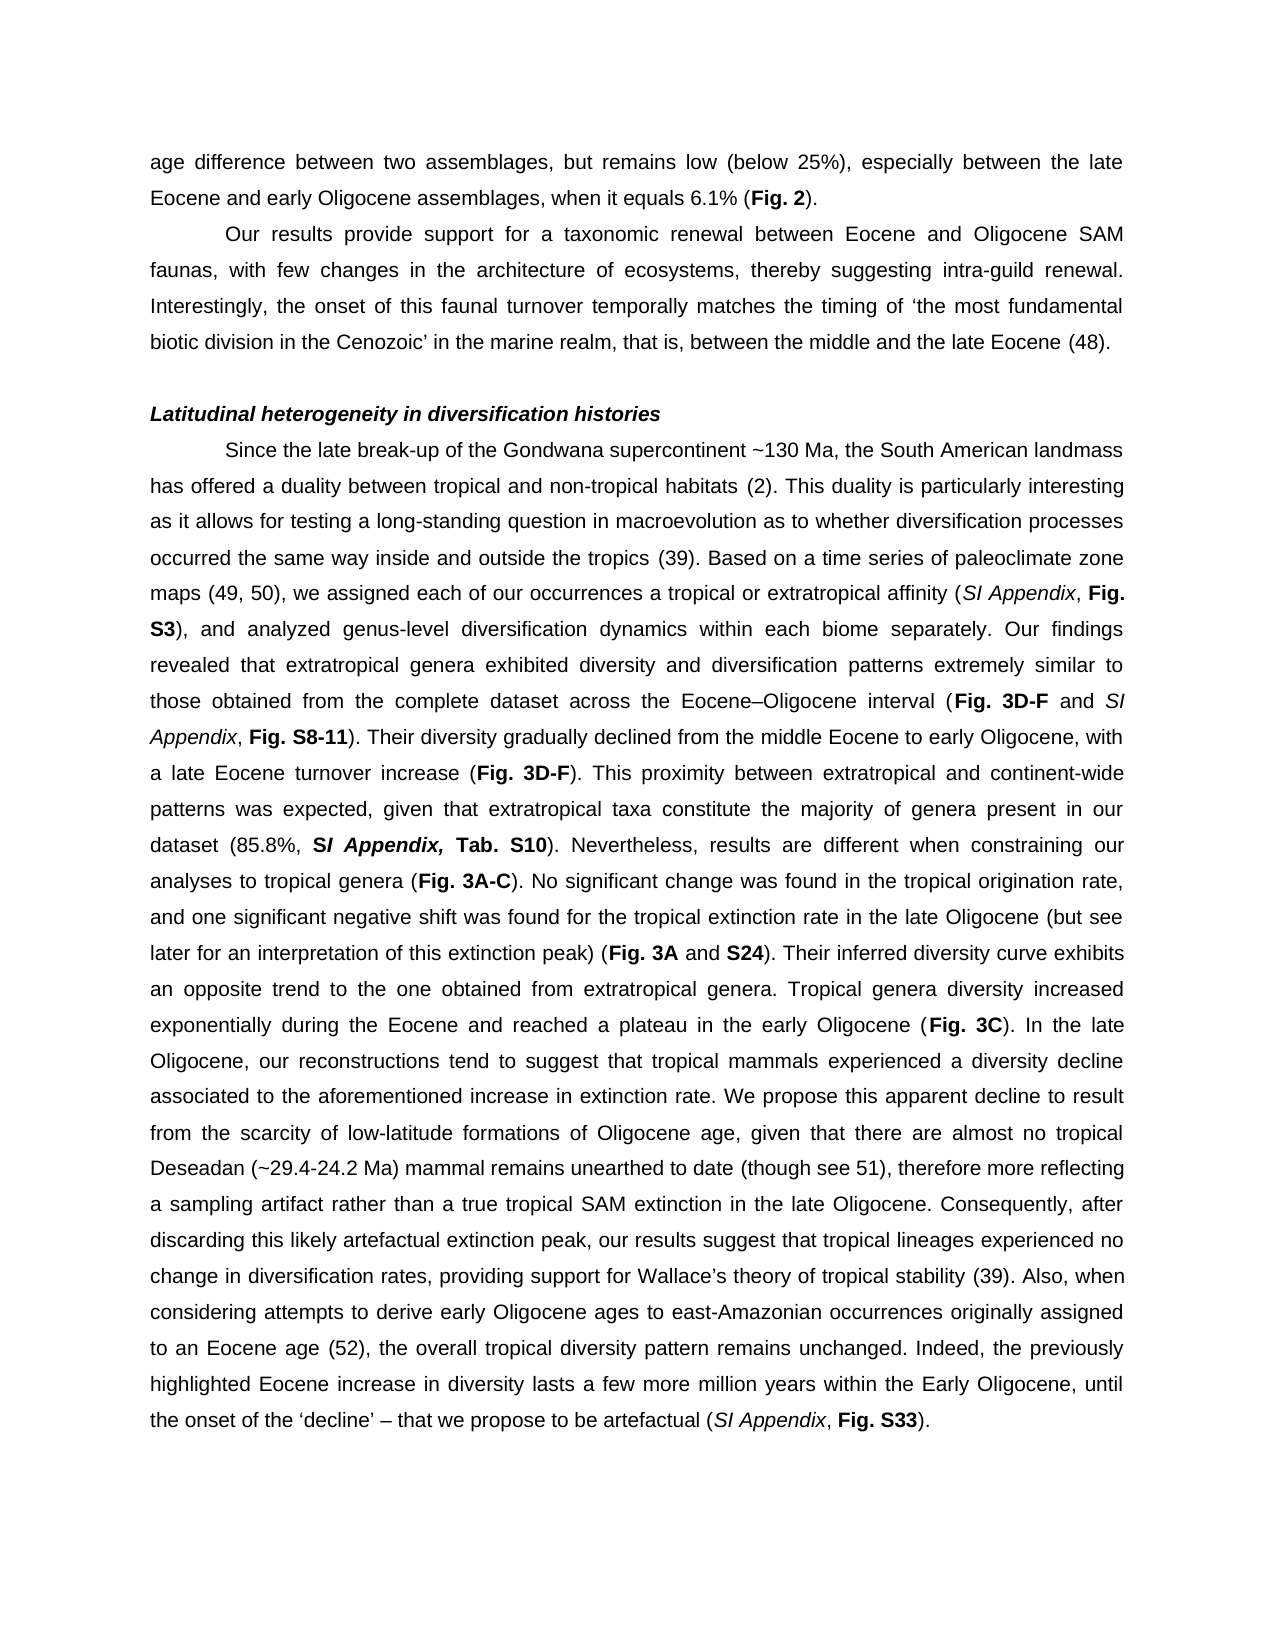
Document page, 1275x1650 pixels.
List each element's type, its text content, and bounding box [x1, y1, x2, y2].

text Since the late break-up of the Gondwana supercontinent ~130 Ma, the South American landmass has offered a duality between tropical and non-tropical habitats (2). This duality is particularly interesting as it allows for testing a long-standing question in macroevolution as to whether diversification processes occurred the same way inside and outside the tropics (39). Based on a time series of paleoclimate zone maps (49, 50), we assigned each of our occurrences a tropical or extratropical affinity (SI Appendix, Fig. S3), and analyzed genus-level diversification dynamics within each biome separately. Our findings revealed that extratropical genera exhibited diversity and diversification patterns extremely similar to those obtained from the complete dataset across the Eocene–Oligocene interval (Fig. 3D-F and SI Appendix, Fig. S8-11). Their diversity gradually declined from the middle Eocene to early Oligocene, with a late Eocene turnover increase (Fig. 3D-F). This proximity between extratropical and continent-wide patterns was expected, given that extratropical taxa constitute the majority of genera present in our dataset (85.8%, SI Appendix, Tab. S10). Nevertheless, results are different when constraining our analyses to tropical genera (Fig. 3A-C). No significant change was found in the tropical origination rate, and one significant negative shift was found for the tropical extinction rate in the late Oligocene (but see later for an interpretation of this extinction peak) (Fig. 3A and S24). Their inferred diversity curve exhibits an opposite trend to the one obtained from extratropical genera. Tropical genera diversity increased exponentially during the Eocene and reached a plateau in the early Oligocene (Fig. 3C). In the late Oligocene, our reconstructions tend to suggest that tropical mammals experienced a diversity decline associated to the aforementioned increase in extinction rate. We propose this apparent decline to result from the scarcity of low-latitude formations of Oligocene age, given that there are almost no tropical Deseadan (~29.4-24.2 Ma) mammal remains unearthed to date (though see 51), therefore more reflecting a sampling artifact rather than a true tropical SAM extinction in the late Oligocene. Consequently, after discarding this likely artefactual extinction peak, our results suggest that tropical lineages experienced no change in diversification rates, providing support for Wallace’s theory of tropical stability (39). Also, when considering attempts to derive early Oligocene ages to east-Amazonian occurrences originally assigned to an Eocene age (52), the overall tropical diversity pattern remains unchanged. Indeed, the previously highlighted Eocene increase in diversity lasts a few more million years within the Early Oligocene, until the onset of the ‘decline’ – that we propose to be artefactual (SI Appendix, Fig. S33). [150, 437, 1125, 1432]
text Our results provide support for a taxonomic renewal between Eocene and Oligocene SAM faunas, with few changes in the architecture of ecosystems, thereby suggesting intra-guild renewal. Interestingly, the onset of this faunal turnover temporally matches the timing of ‘the most fundamental biotic division in the Cenozoic’ in the marine realm, that is, between the middle and the late Eocene (48). [150, 222, 1125, 354]
text age difference between two assemblages, but remains low (below 25%), especially between the late Eocene and early Oligocene assemblages, when it equals 6.1% (Fig. 2). [150, 150, 1125, 210]
text Latitudinal heterogeneity in diversification histories [150, 402, 1125, 426]
